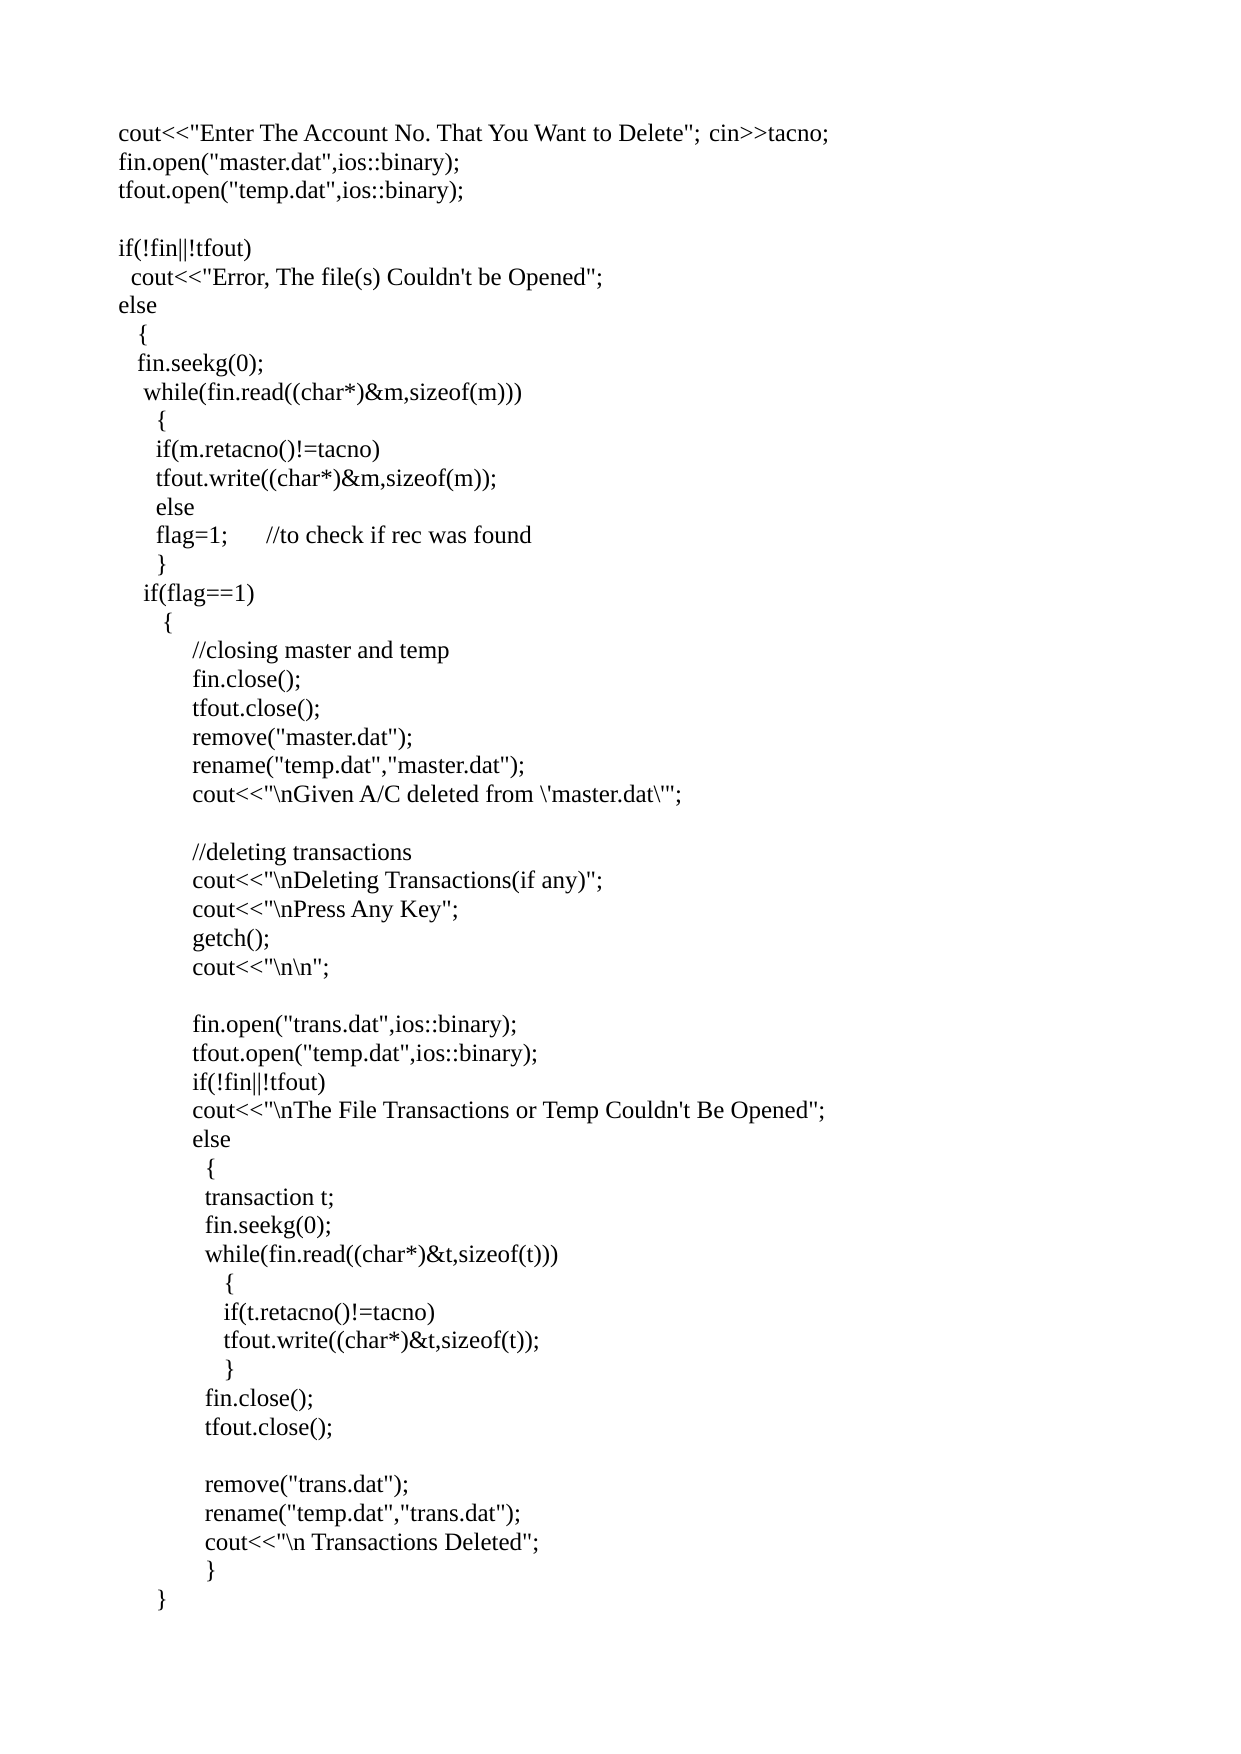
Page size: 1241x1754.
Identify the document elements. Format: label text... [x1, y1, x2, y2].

text { [118, 1268, 1122, 1297]
text if(!fin||!tfout) [118, 1067, 1122, 1096]
text transaction t; [118, 1182, 1122, 1211]
text flag=1; //to check if rec was found [118, 521, 1122, 549]
text tfout.write((char*)&m,sizeof(m)); [118, 463, 1122, 492]
text cout<<"\nPress Any Key"; [118, 894, 1122, 923]
text } [118, 549, 1122, 578]
text if(!fin||!tfout) [118, 233, 1122, 262]
text rename("temp.dat","trans.dat"); [118, 1498, 1122, 1527]
text getch(); [118, 923, 1122, 952]
text if(flag==1) [118, 578, 1122, 607]
text if(t.retacno()!=tacno) [118, 1297, 1122, 1326]
text { [118, 1153, 1122, 1182]
text tfout.close(); [118, 1412, 1122, 1441]
text else [118, 1124, 1122, 1153]
text cout<<"Error, The file(s) Couldn't be Opened"; [118, 262, 1122, 291]
text while(fin.read((char*)&m,sizeof(m))) [118, 377, 1122, 406]
text else [118, 492, 1122, 521]
text cout<<"\n Transactions Deleted"; [118, 1527, 1122, 1556]
text cout<<"\nGiven A/C deleted from \'master.dat\'"; [118, 779, 1122, 808]
text fin.seekg(0); [118, 348, 1122, 377]
text tfout.write((char*)&t,sizeof(t)); [118, 1326, 1122, 1354]
text tfout.open("temp.dat",ios::binary); [118, 1038, 1122, 1067]
text } [118, 1556, 1122, 1584]
text { [118, 319, 1122, 348]
text tfout.close(); [118, 693, 1122, 722]
text } [118, 1354, 1122, 1383]
text cout<<"\nThe File Transactions or Temp Couldn't Be Opened"; [118, 1096, 1122, 1124]
text fin.close(); [118, 1383, 1122, 1412]
text cout<<"\nDeleting Transactions(if any)"; [118, 866, 1122, 894]
text while(fin.read((char*)&t,sizeof(t))) [118, 1239, 1122, 1268]
text remove("master.dat"); [118, 722, 1122, 751]
text if(m.retacno()!=tacno) [118, 434, 1122, 463]
text //deleting transactions [118, 837, 1122, 866]
text cout<<"Enter The Account No. That You Want to Delete"; cin>>tacno; [118, 118, 1122, 147]
text cout<<"\n\n"; [118, 952, 1122, 981]
text fin.close(); [118, 664, 1122, 693]
text fin.open("master.dat",ios::binary); [118, 147, 1122, 176]
text fin.seekg(0); [118, 1211, 1122, 1239]
text { [118, 406, 1122, 434]
text } [118, 1584, 1122, 1613]
text //closing master and temp [118, 636, 1122, 664]
text else [118, 291, 1122, 319]
text rename("temp.dat","master.dat"); [118, 751, 1122, 779]
text { [118, 607, 1122, 636]
text fin.open("trans.dat",ios::binary); [118, 1009, 1122, 1038]
text tfout.open("temp.dat",ios::binary); [118, 176, 1122, 204]
text remove("trans.dat"); [118, 1469, 1122, 1498]
